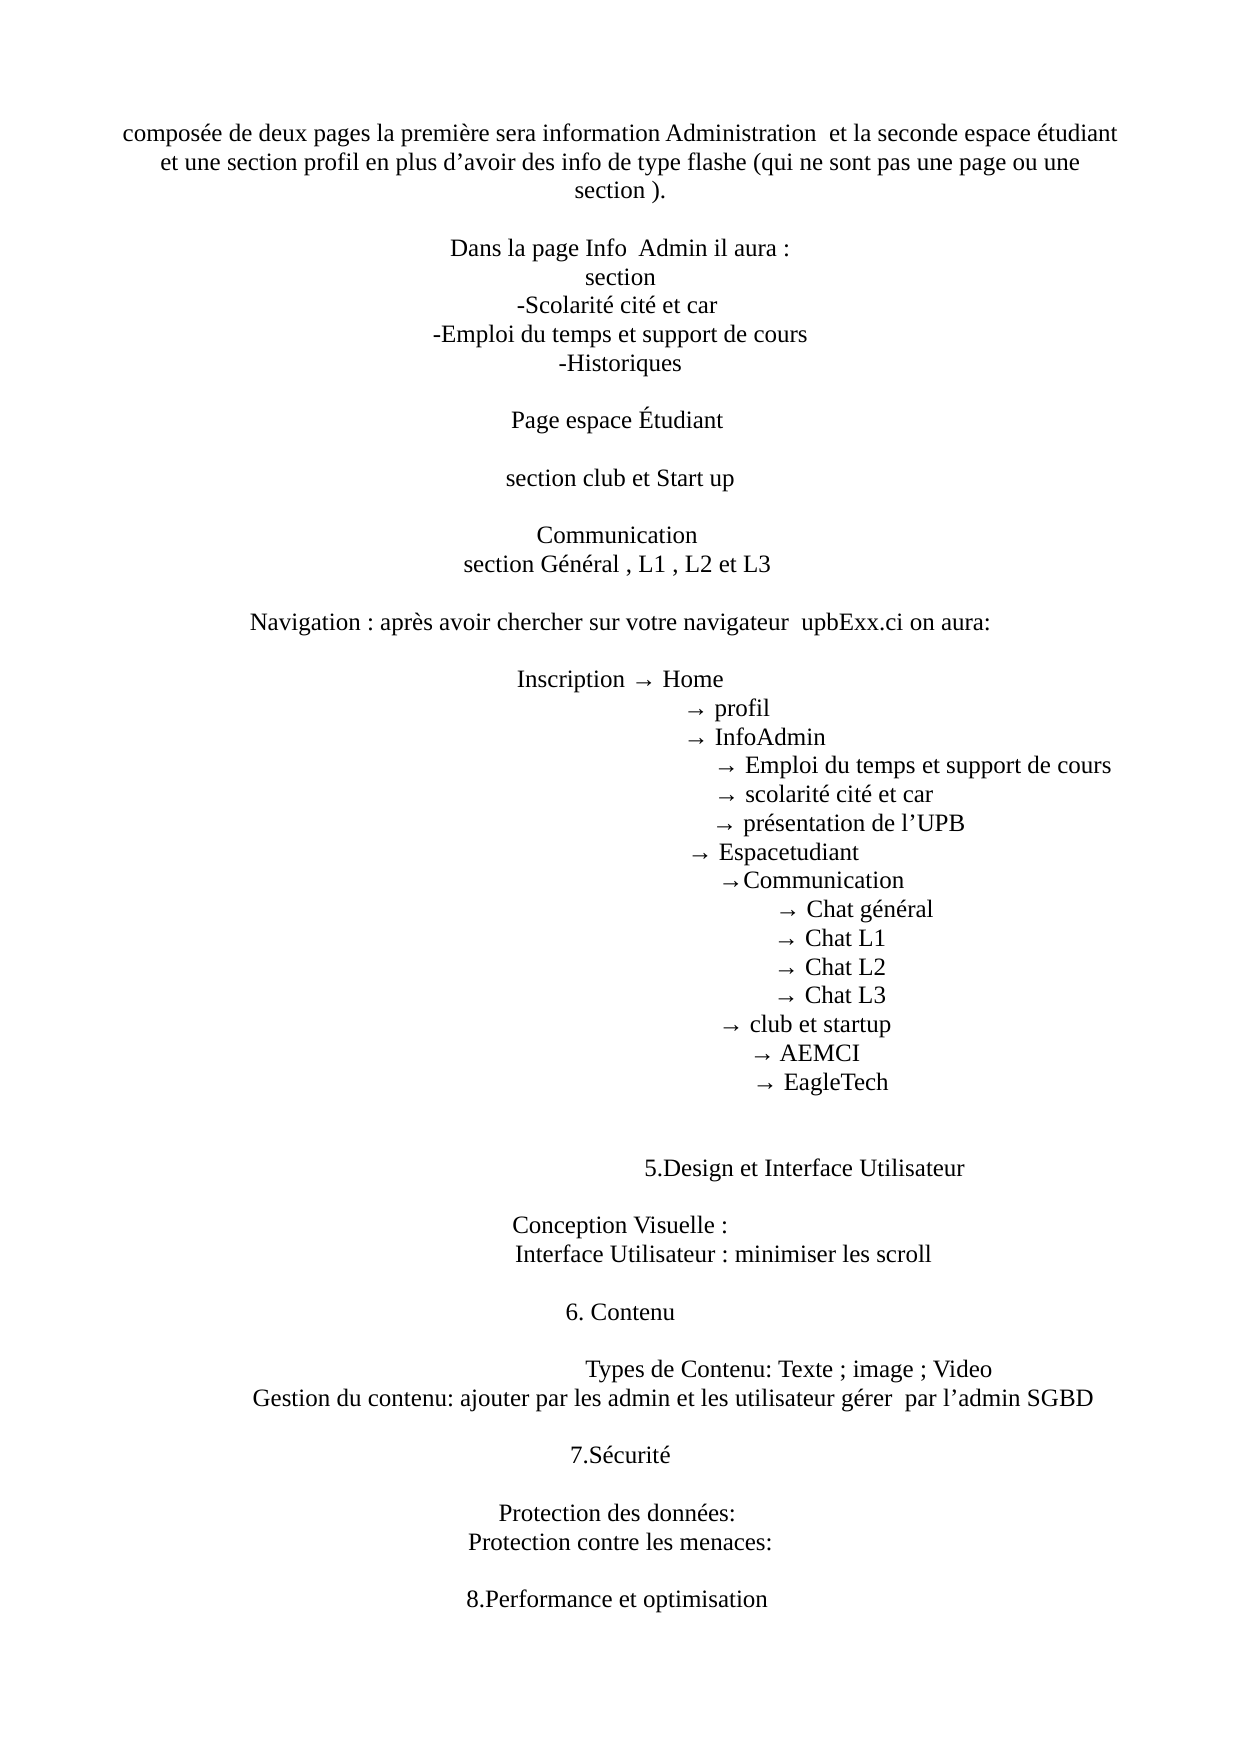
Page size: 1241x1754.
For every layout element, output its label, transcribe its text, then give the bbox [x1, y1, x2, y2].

text 6. Contenu [118, 1297, 1122, 1326]
text Inscription → Home [118, 664, 1122, 693]
text → profil [118, 693, 1122, 722]
text 7.Sécurité [118, 1441, 1122, 1469]
text → AEMCI [118, 1038, 1122, 1067]
text → Chat L1 [118, 923, 1122, 952]
text → Chat général [118, 894, 1122, 923]
text → présentation de l’UPB [118, 808, 1122, 837]
text Gestion du contenu: ajouter par les admin et les utilisateur gérer par l’admin SGBD [118, 1383, 1122, 1412]
text → Chat L3 [118, 981, 1122, 1009]
text → InfoAdmin [118, 722, 1122, 751]
text Protection des données: [118, 1498, 1122, 1527]
text Dans la page Info Admin il aura : [118, 233, 1122, 262]
text Types de Contenu: Texte ; image ; Video [118, 1354, 1122, 1383]
text -Historiques [118, 348, 1122, 377]
text section club et Start up [118, 463, 1122, 492]
text section [118, 262, 1122, 291]
text → Emploi du temps et support de cours [118, 751, 1122, 779]
text 5.Design et Interface Utilisateur [118, 1153, 1122, 1182]
text -Emploi du temps et support de cours [118, 319, 1122, 348]
text → scolarité cité et car [118, 779, 1122, 808]
text -Scolarité cité et car [118, 291, 1122, 319]
text Protection contre les menaces: [118, 1527, 1122, 1556]
text → Chat L2 [118, 952, 1122, 981]
text Page espace Étudiant [118, 406, 1122, 434]
text →Communication [118, 866, 1122, 894]
text composée de deux pages la première sera information Administration et la seconde espace étudiant et une section profil en plus d’avoir des info de type flashe (qui ne sont pas une page ou une section ). [118, 118, 1122, 204]
text → Espacetudiant [118, 837, 1122, 866]
text → club et startup [118, 1009, 1122, 1038]
text Communication [118, 521, 1122, 549]
text Interface Utilisateur : minimiser les scroll [118, 1239, 1122, 1268]
text Conception Visuelle : [118, 1211, 1122, 1239]
text Navigation : après avoir chercher sur votre navigateur upbExx.ci on aura: [118, 607, 1122, 636]
text section Général , L1 , L2 et L3 [118, 549, 1122, 578]
text → EagleTech [118, 1067, 1122, 1096]
text 8.Performance et optimisation [118, 1584, 1122, 1613]
